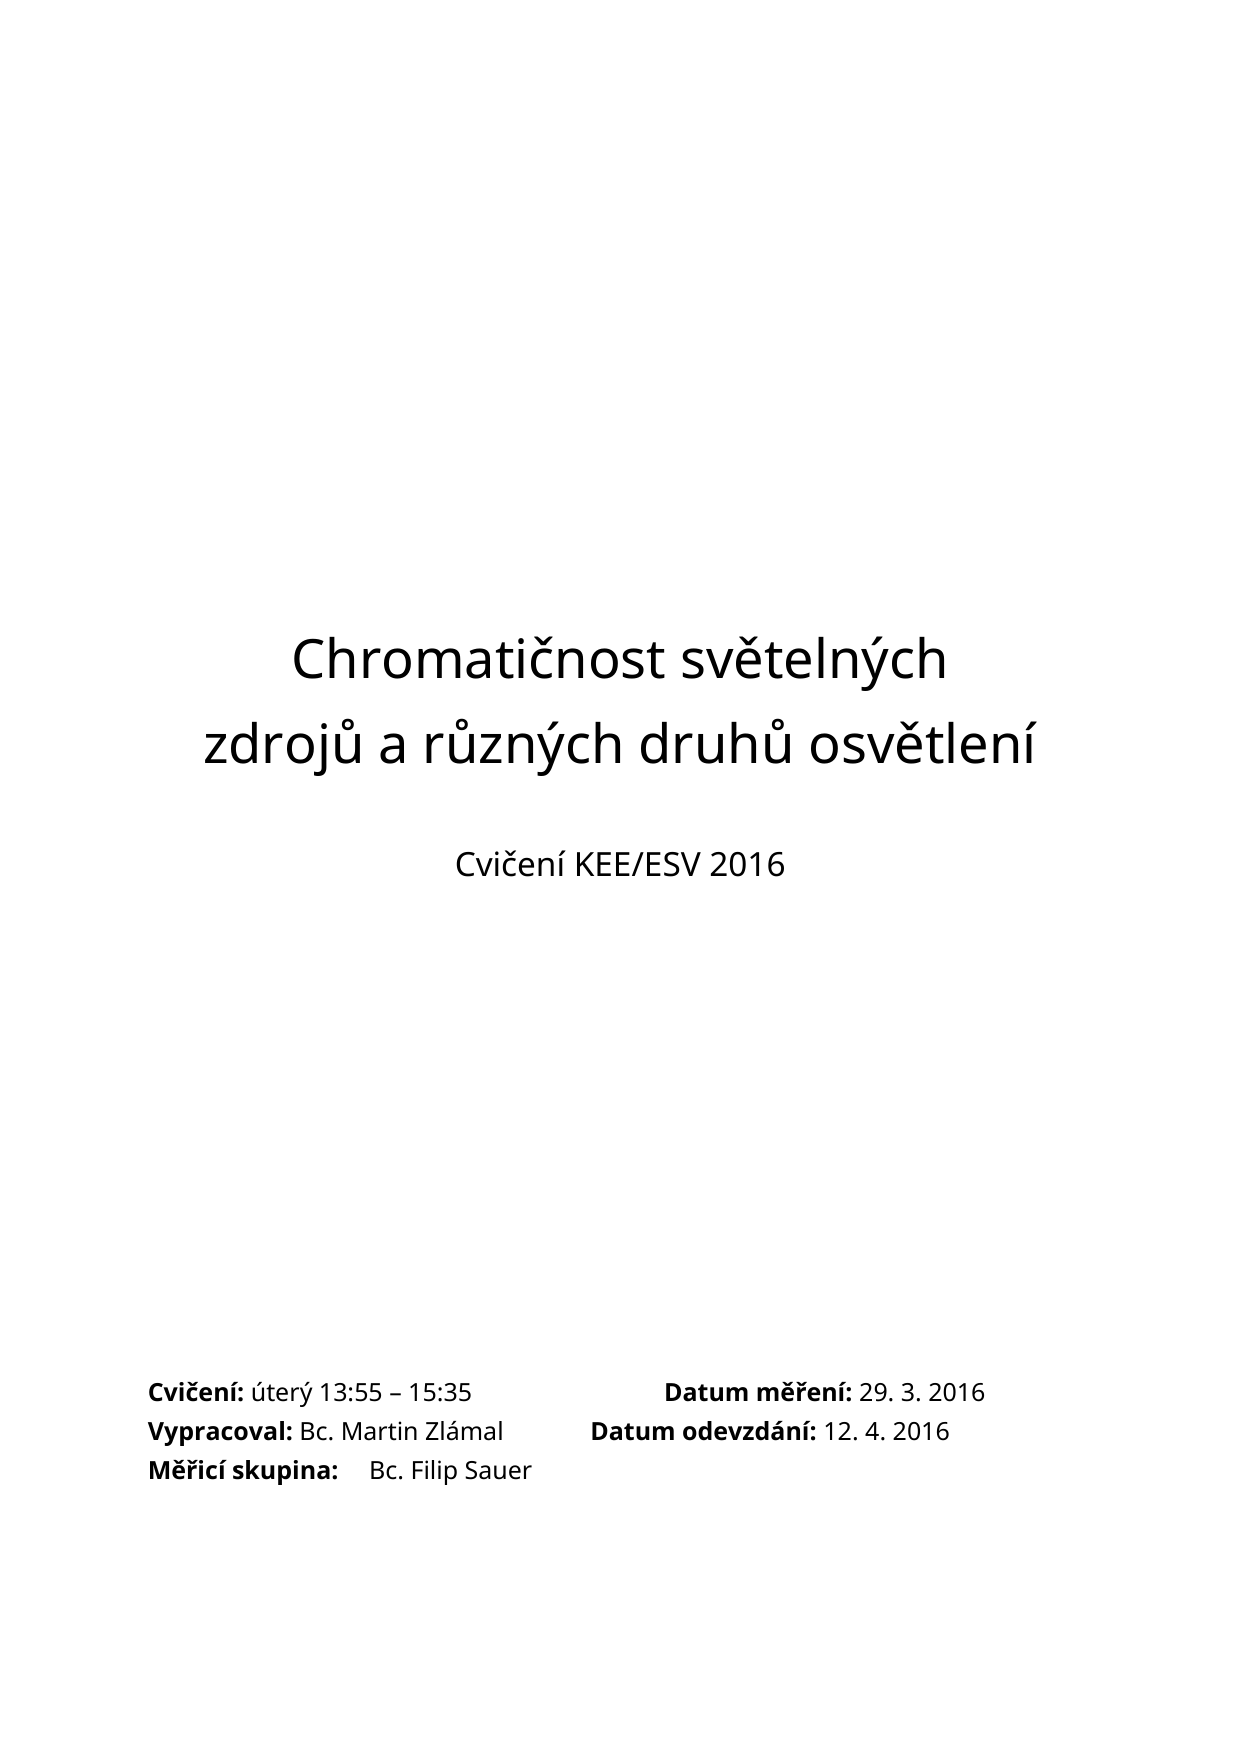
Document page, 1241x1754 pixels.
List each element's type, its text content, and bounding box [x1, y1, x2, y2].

text Cvičení KEE/ESV 2016 [148, 841, 1093, 886]
text Chromatičnost světelných zdrojů a různých druhů osvětlení [148, 621, 1093, 779]
text Cvičení: úterý 13:55 – 15:35 Datum měření: 29. 3. 2016 Vypracoval: Bc. Martin Zlámal Datum odevzdání: 12. 4. 2016 Měřicí skupina: Bc. Filip Sauer [148, 1375, 1093, 1487]
